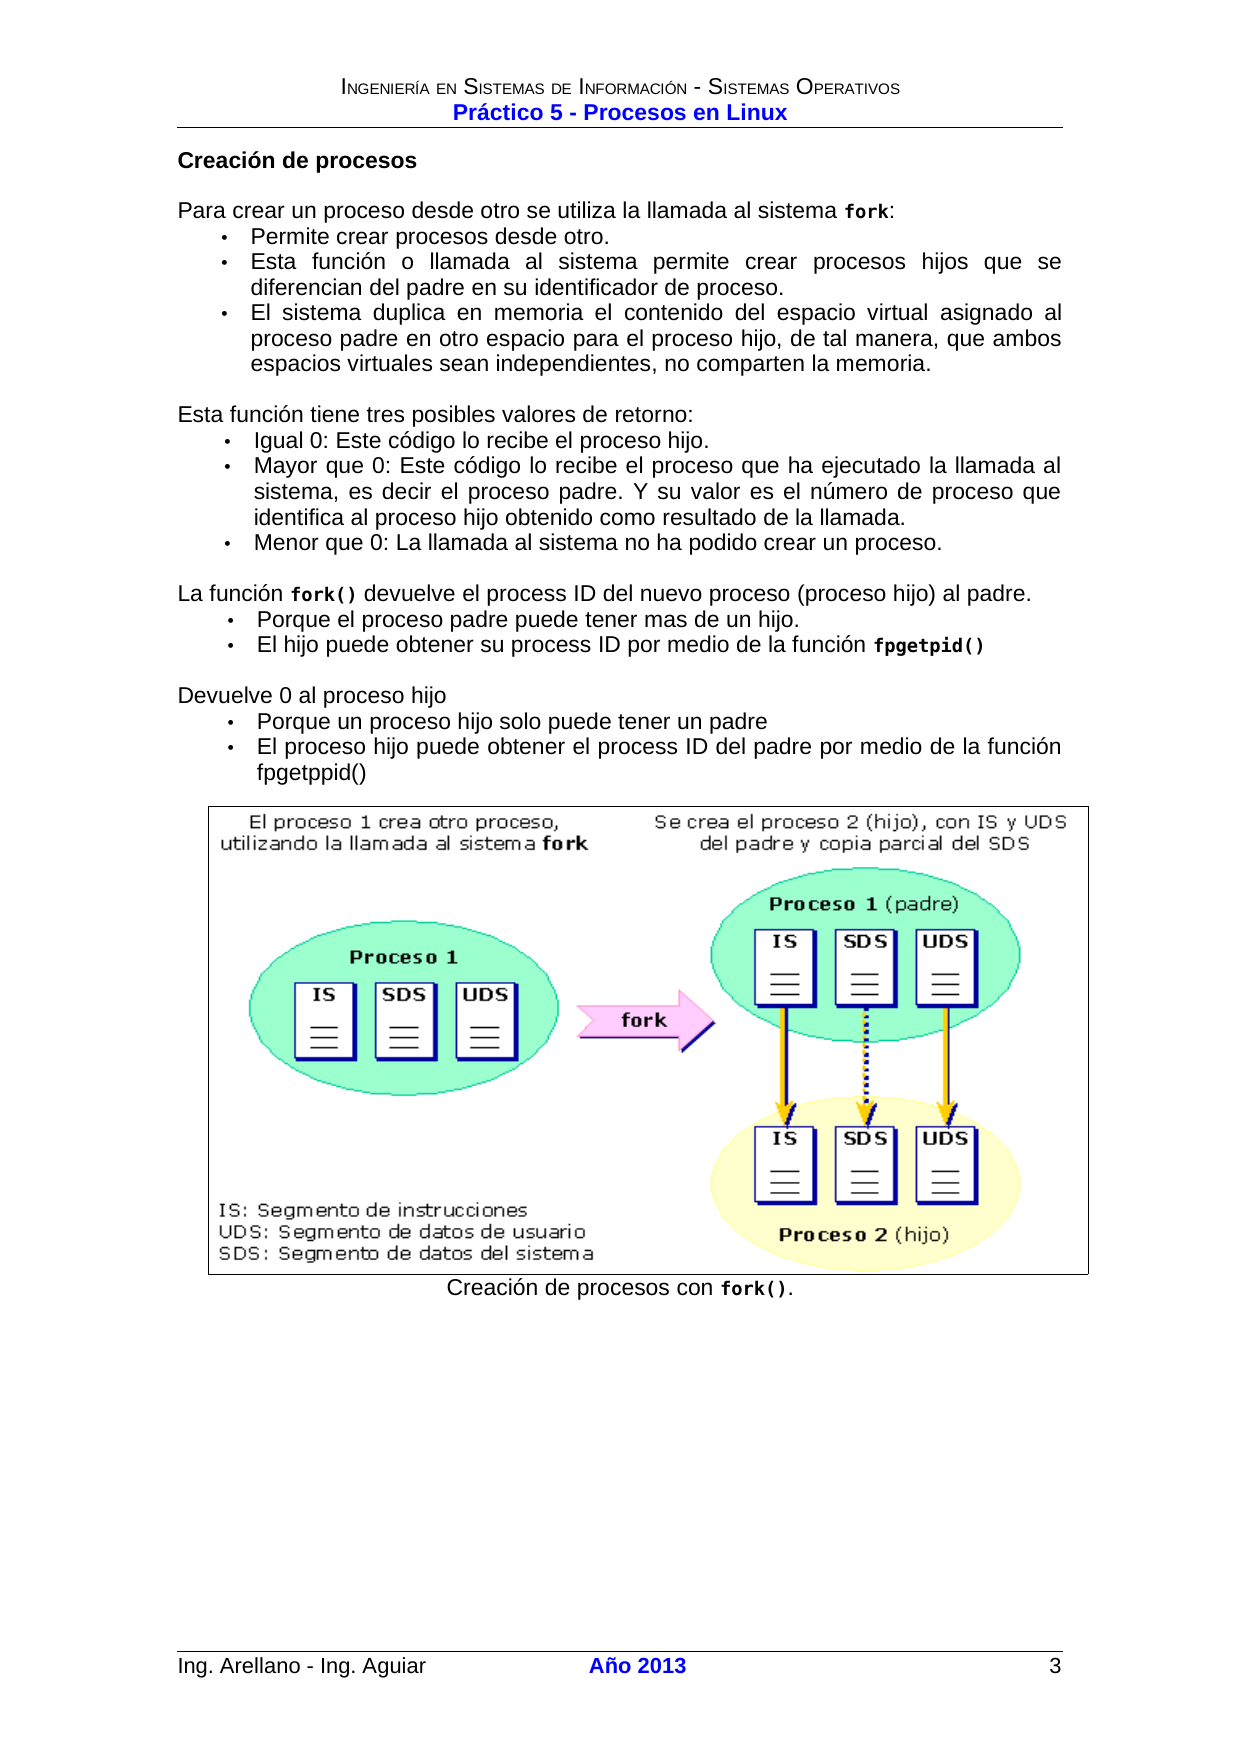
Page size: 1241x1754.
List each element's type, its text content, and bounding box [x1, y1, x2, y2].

list Igual 0: Este código lo recibe el proceso hijo. [224, 428, 1063, 453]
list Porque el proceso padre puede tener mas de un hijo. [227, 606, 1063, 632]
list Esta función o llamada al sistema permite crear procesos hijos que se diferencian del padre en su identificador de proceso. [221, 249, 1063, 300]
list El proceso hijo puede obtener el process ID del padre por medio de la función fpgetppid() [227, 734, 1063, 785]
list Permite crear procesos desde otro. [221, 223, 1063, 249]
picture [209, 807, 1087, 1273]
text La función fork() devuelve el process ID del nuevo proceso (proceso hijo) al padre. [177, 581, 1063, 606]
text Esta función tiene tres posibles valores de retorno: [177, 402, 1063, 428]
list Menor que 0: La llamada al sistema no ha podido crear un proceso. [224, 530, 1063, 555]
list El hijo puede obtener su process ID por medio de la función fpgetpid() [227, 632, 1063, 657]
text Creación de procesos [177, 148, 1063, 173]
text Para crear un proceso desde otro se utiliza la llamada al sistema fork: [177, 198, 1063, 223]
text Creación de procesos con fork(). [177, 834, 1063, 1300]
list El sistema duplica en memoria el contenido del espacio virtual asignado al proceso padre en otro espacio para el proceso hijo, de tal manera, que ambos espacios virtuales sean independientes, no comparten la memoria. [221, 300, 1063, 377]
list Mayor que 0: Este código lo recibe el proceso que ha ejecutado la llamada al sistema, es decir el proceso padre. Y su valor es el número de proceso que identifica al proceso hijo obtenido como resultado de la llamada. [224, 453, 1063, 530]
text Devuelve 0 al proceso hijo [177, 683, 1063, 708]
list Porque un proceso hijo solo puede tener un padre [227, 708, 1063, 734]
